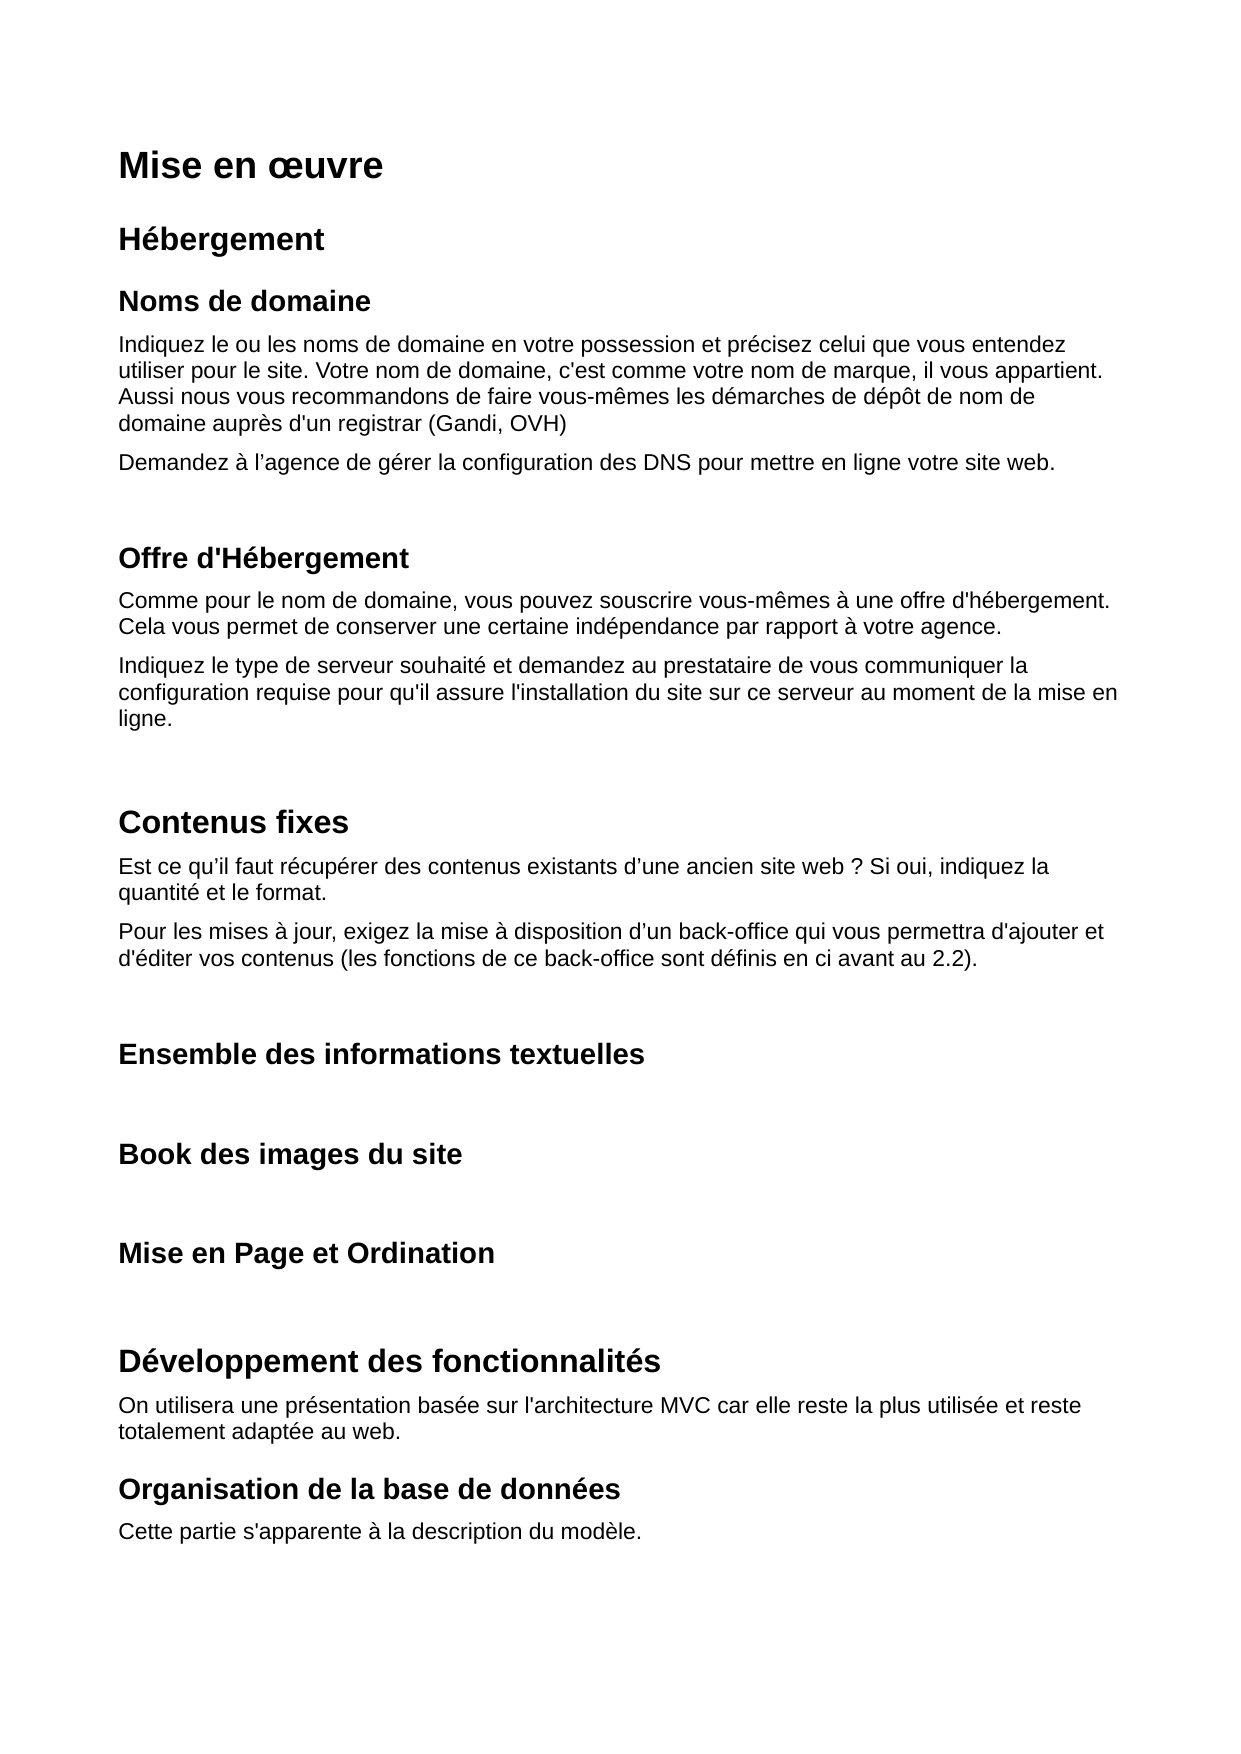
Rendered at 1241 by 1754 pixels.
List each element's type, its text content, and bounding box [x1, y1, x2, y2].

subtitle Noms de domaine [118, 284, 1122, 318]
subtitle Mise en Page et Ordination [118, 1236, 1122, 1270]
subtitle Organisation de la base de données [118, 1472, 1122, 1505]
text Est ce qu’il faut récupérer des contenus existants d’une ancien site web ? Si oui, indiquez la quantité et le format. [118, 853, 1122, 906]
text Demandez à l’agence de gérer la configuration des DNS pour mettre en ligne votre site web. [118, 448, 1122, 475]
text Cette partie s'apparente à la description du modèle. [118, 1518, 1122, 1544]
subtitle Contenus fixes [118, 803, 1122, 841]
text Pour les mises à jour, exigez la mise à disposition d’un back-office qui vous permettra d'ajouter et d'éditer vos contenus (les fonctions de ce back-office sont définis en ci avant au 2.2). [118, 918, 1122, 971]
subtitle Book des images du site [118, 1137, 1122, 1170]
text On utilisera une présentation basée sur l'architecture MVC car elle reste la plus utilisée et reste totalement adaptée au web. [118, 1392, 1122, 1444]
subtitle Mise en œuvre [118, 143, 1122, 187]
subtitle Développement des fonctionnalités [118, 1342, 1122, 1379]
text Indiquez le type de serveur souhaité et demandez au prestataire de vous communiquer la configuration requise pour qu'il assure l'installation du site sur ce serveur au moment de la mise en ligne. [118, 652, 1122, 731]
text Comme pour le nom de domaine, vous pouvez souscrire vous-mêmes à une offre d'hébergement. Cela vous permet de conserver une certaine indépendance par rapport à votre agence. [118, 587, 1122, 640]
subtitle Ensemble des informations textuelles [118, 1037, 1122, 1071]
subtitle Offre d'Hébergement [118, 541, 1122, 574]
subtitle Hébergement [118, 220, 1122, 257]
text Indiquez le ou les noms de domaine en votre possession et précisez celui que vous entendez utiliser pour le site. Votre nom de domaine, c'est comme votre nom de marque, il vous appartient. Aussi nous vous recommandons de faire vous-mêmes les démarches de dépôt de nom de domaine auprès d'un registrar (Gandi, OVH) [118, 331, 1122, 436]
